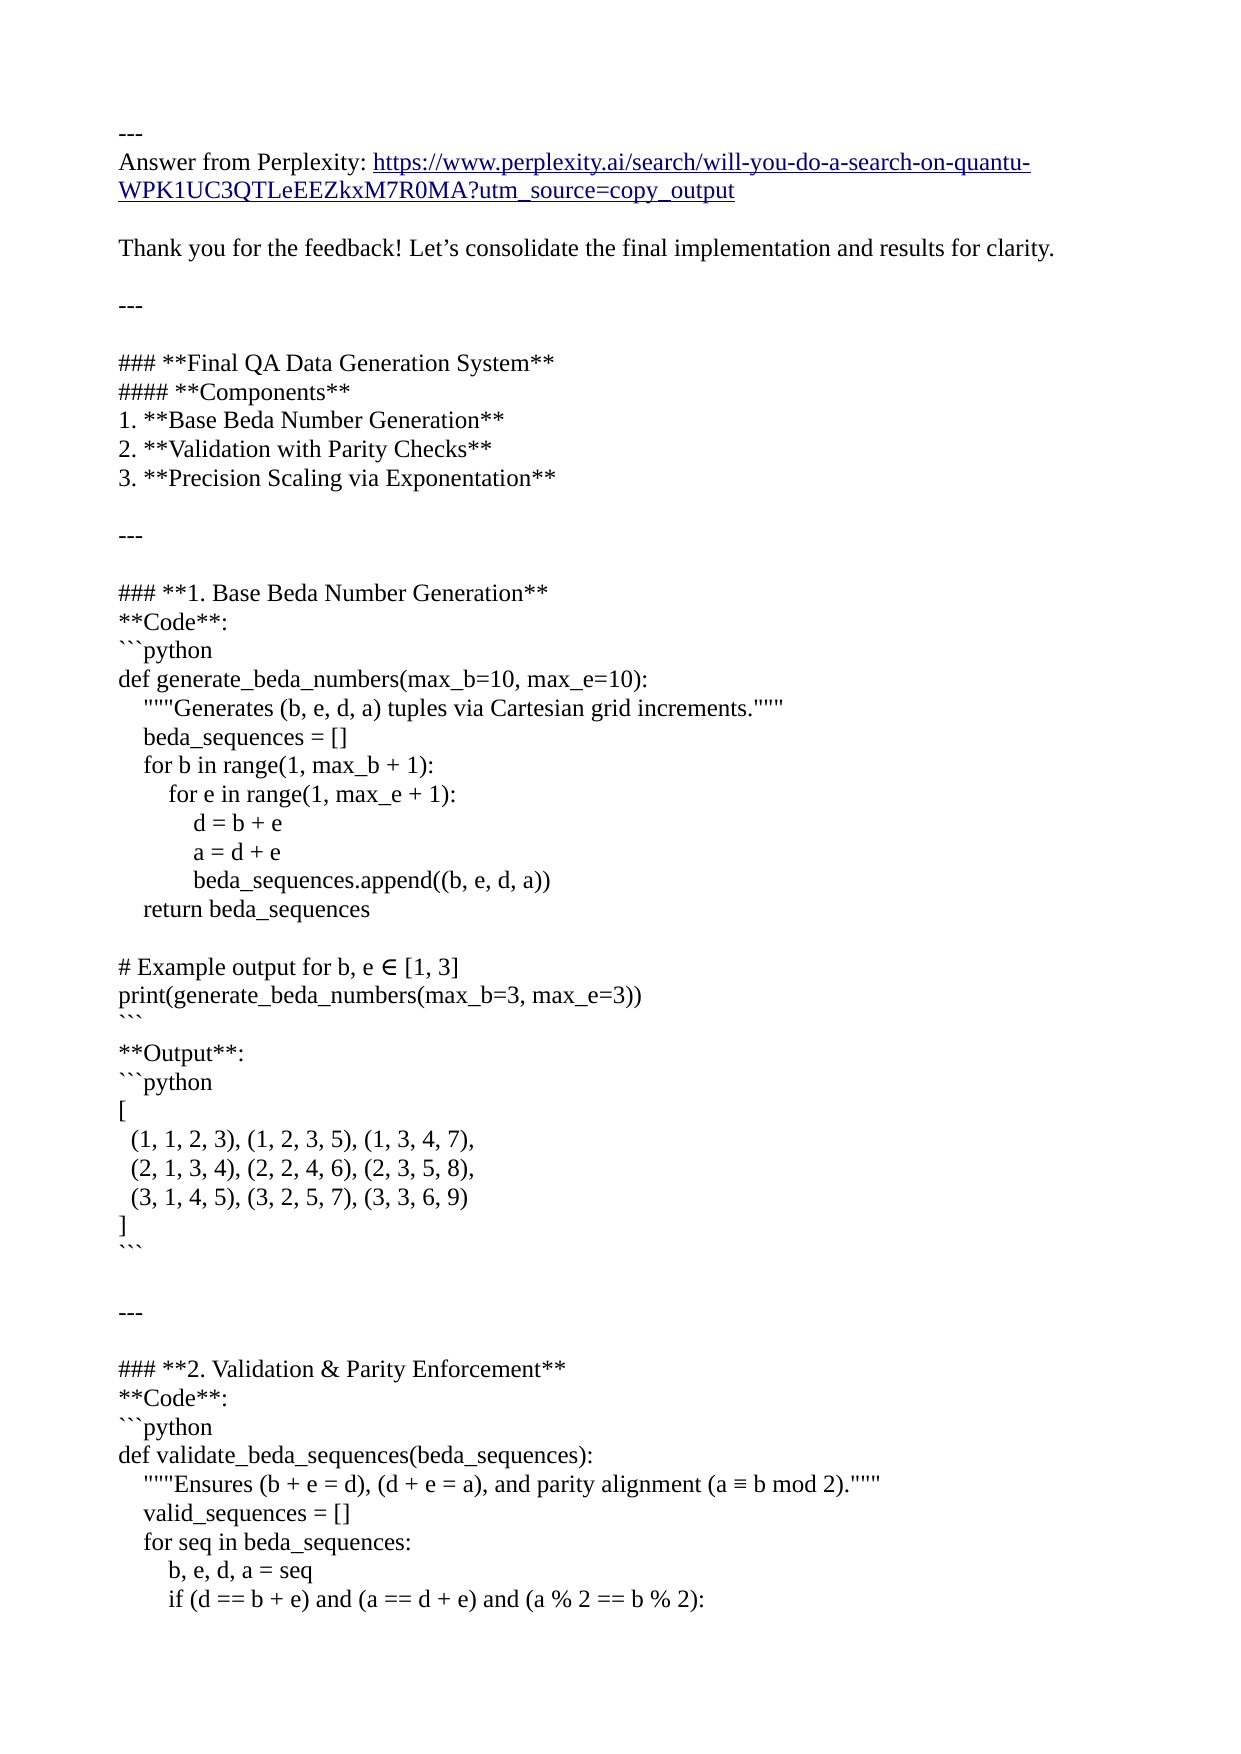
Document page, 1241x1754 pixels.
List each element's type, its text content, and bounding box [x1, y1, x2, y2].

text ``` [118, 1239, 1122, 1268]
text --- [118, 291, 1122, 319]
text --- [118, 521, 1122, 549]
text beda_sequences = [] [118, 722, 1122, 751]
text """Generates (b, e, d, a) tuples via Cartesian grid increments.""" [118, 693, 1122, 722]
text --- [118, 1297, 1122, 1326]
text b, e, d, a = seq [118, 1556, 1122, 1584]
text ### **2. Validation & Parity Enforcement** [118, 1354, 1122, 1383]
text (3, 1, 4, 5), (3, 2, 5, 7), (3, 3, 6, 9) [118, 1182, 1122, 1211]
text 2. **Validation with Parity Checks** [118, 434, 1122, 463]
text print(generate_beda_numbers(max_b=3, max_e=3)) [118, 981, 1122, 1009]
text for seq in beda_sequences: [118, 1527, 1122, 1556]
text ] [118, 1211, 1122, 1239]
text 1. **Base Beda Number Generation** [118, 406, 1122, 434]
text #### **Components** [118, 377, 1122, 406]
text for e in range(1, max_e + 1): [118, 779, 1122, 808]
text d = b + e [118, 808, 1122, 837]
text ```python [118, 1412, 1122, 1441]
text Answer from Perplexity: https://www.perplexity.ai/search/will-you-do-a-search-on-quantu-WPK1UC3QTLeEEZkxM7R0MA?utm_source=copy_output Thank you for the feedback! Let’s consolidate the final implementation and results for clarity. [118, 147, 1122, 262]
text ```python [118, 1067, 1122, 1096]
text def validate_beda_sequences(beda_sequences): [118, 1441, 1122, 1469]
text if (d == b + e) and (a == d + e) and (a % 2 == b % 2): [118, 1584, 1122, 1613]
text 3. **Precision Scaling via Exponentation** [118, 463, 1122, 492]
text return beda_sequences [118, 894, 1122, 923]
text --- [118, 118, 1122, 147]
text ``` [118, 1009, 1122, 1038]
text # Example output for b, e ∈ [1, 3] [118, 952, 1122, 981]
text beda_sequences.append((b, e, d, a)) [118, 866, 1122, 894]
text **Code**: [118, 1383, 1122, 1412]
text (2, 1, 3, 4), (2, 2, 4, 6), (2, 3, 5, 8), [118, 1153, 1122, 1182]
text ### **1. Base Beda Number Generation** [118, 578, 1122, 607]
text """Ensures (b + e = d), (d + e = a), and parity alignment (a ≡ b mod 2).""" [118, 1469, 1122, 1498]
text [ [118, 1096, 1122, 1124]
text (1, 1, 2, 3), (1, 2, 3, 5), (1, 3, 4, 7), [118, 1124, 1122, 1153]
text valid_sequences = [] [118, 1498, 1122, 1527]
text ### **Final QA Data Generation System** [118, 348, 1122, 377]
text ```python [118, 636, 1122, 664]
text **Code**: [118, 607, 1122, 636]
text **Output**: [118, 1038, 1122, 1067]
text a = d + e [118, 837, 1122, 866]
text def generate_beda_numbers(max_b=10, max_e=10): [118, 664, 1122, 693]
text for b in range(1, max_b + 1): [118, 751, 1122, 779]
